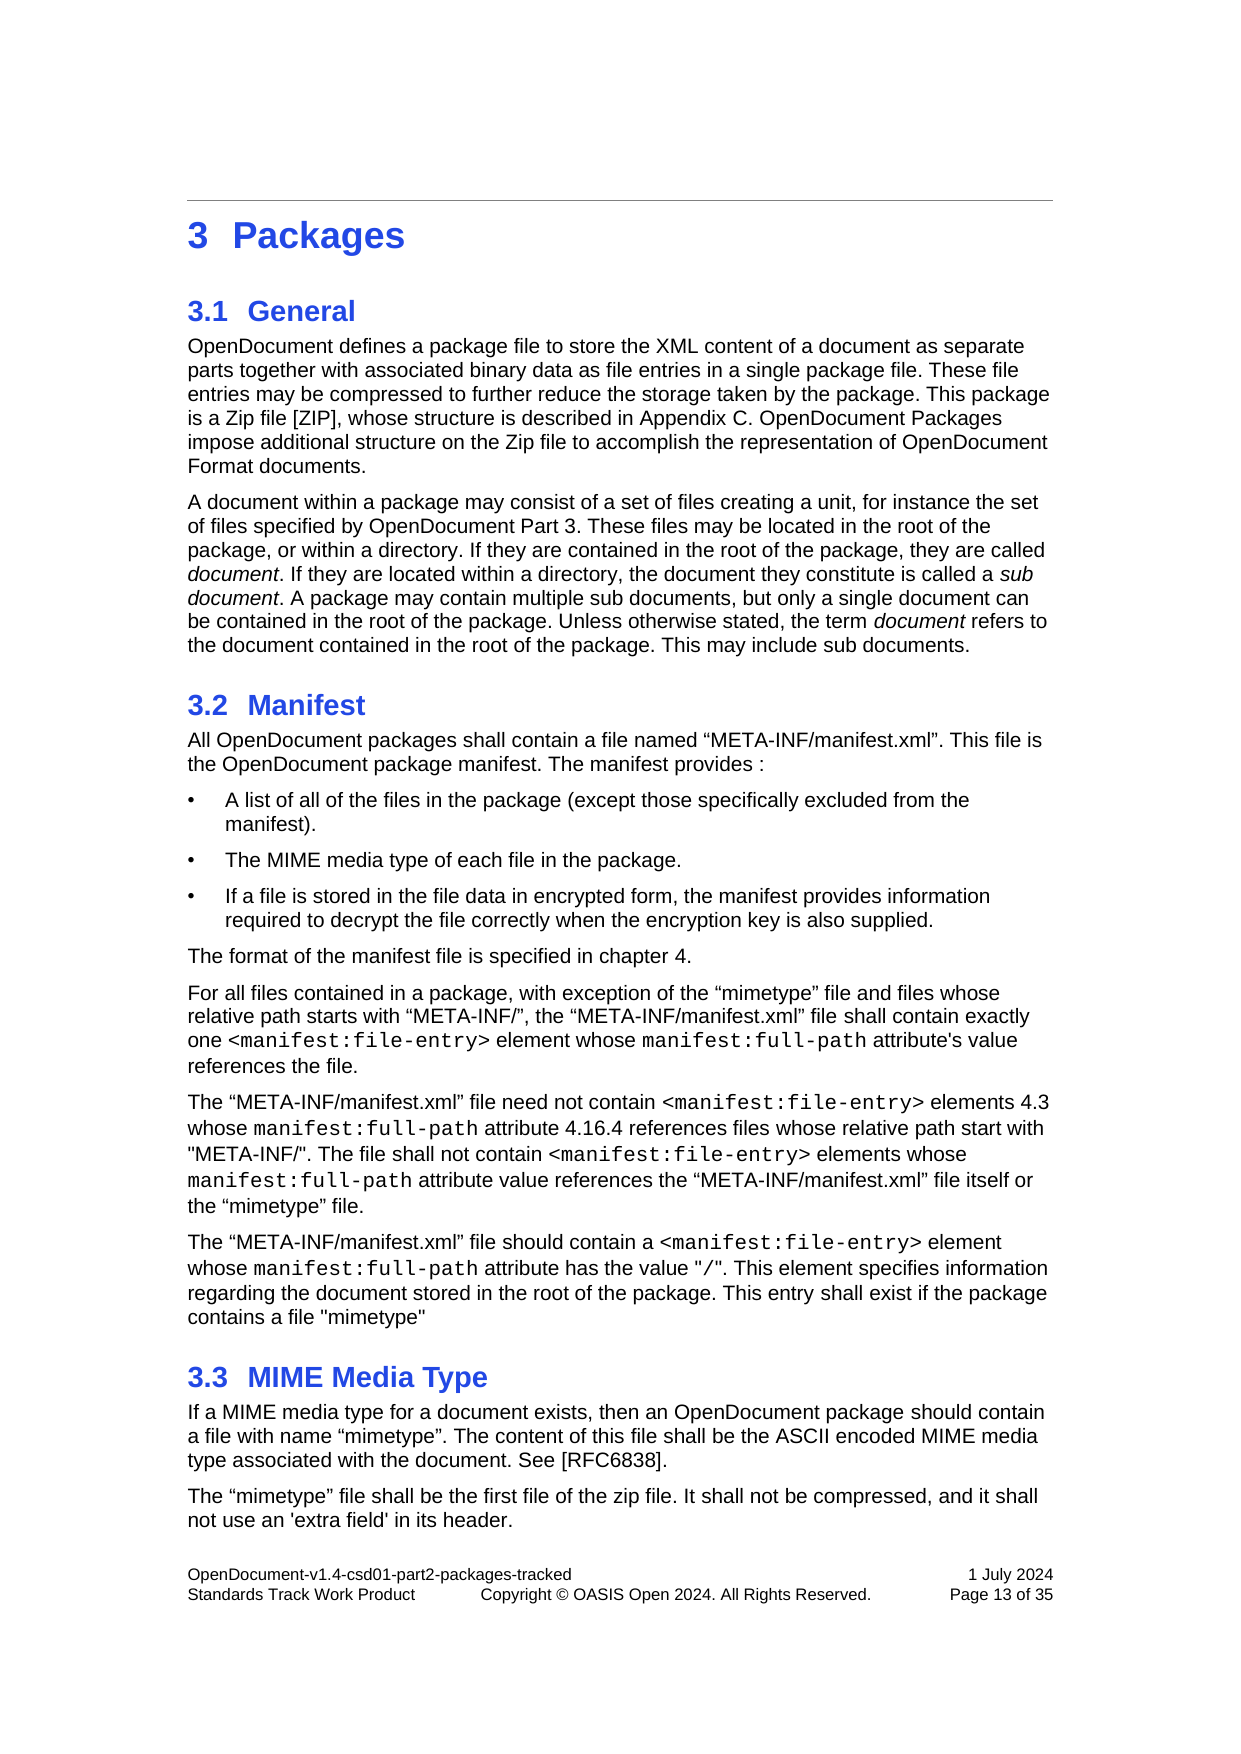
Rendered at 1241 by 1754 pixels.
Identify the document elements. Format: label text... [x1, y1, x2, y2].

text For all files contained in a package, with exception of the “mimetype” file and files whose relative path starts with “META-INF/”, the “META-INF/manifest.xml” file shall contain exactly one <manifest:file-entry> element whose manifest:full-path attribute's value references the file. [187, 980, 1053, 1078]
text If a MIME media type for a document exists, then an OpenDocument package should contain a file with name “mimetype”. The content of this file shall be the ASCII encoded MIME media type associated with the document. See [RFC6838]. [187, 1400, 1053, 1472]
text OpenDocument defines a package file to store the XML content of a document as separate parts together with associated binary data as file entries in a single package file. These file entries may be compressed to further reduce the storage taken by the package. This package is a Zip file [ZIP], whose structure is described in Appendix C. OpenDocument Packages impose additional structure on the Zip file to accomplish the representation of OpenDocument Format documents. [187, 334, 1053, 477]
text The format of the manifest file is specified in chapter 4. [187, 944, 1053, 968]
text The “mimetype” file shall be the first file of the zip file. It shall not be compressed, and it shall not use an 'extra field' in its header. [187, 1484, 1053, 1532]
text The “META-INF/manifest.xml” file need not contain <manifest:file-entry> elements 4.3 whose manifest:full-path attribute 4.16.4 references files whose relative path start with "META-INF/". The file shall not contain <manifest:file-entry> elements whose manifest:full-path attribute value references the “META-INF/manifest.xml” file itself or the “mimetype” file. [187, 1090, 1053, 1217]
list A list of all of the files in the package (except those specifically excluded from the manifest). [187, 788, 1053, 836]
text The “META-INF/manifest.xml” file should contain a <manifest:file-entry> element whose manifest:full-path attribute has the value "/". This element specifies information regarding the document stored in the root of the package. This entry shall exist if the package contains a file "mimetype" [187, 1229, 1053, 1329]
subtitle MIME Media Type [187, 1360, 1053, 1394]
subtitle Packages [187, 201, 1053, 257]
text All OpenDocument packages shall contain a file named “META-INF/manifest.xml”. This file is the OpenDocument package manifest. The manifest provides : [187, 728, 1053, 776]
subtitle General [187, 294, 1053, 328]
text A document within a package may consist of a set of files creating a unit, for instance the set of files specified by OpenDocument Part 3. These files may be located in the root of the package, or within a directory. If they are contained in the root of the package, they are called document. If they are located within a directory, the document they constitute is called a sub document. A package may contain multiple sub documents, but only a single document can be contained in the root of the package. Unless otherwise stated, the term document refers to the document contained in the root of the package. This may include sub documents. [187, 489, 1053, 657]
list If a file is stored in the file data in encrypted form, the manifest provides information required to decrypt the file correctly when the encryption key is also supplied. [187, 884, 1053, 932]
list The MIME media type of each file in the package. [187, 848, 1053, 872]
subtitle Manifest [187, 688, 1053, 722]
